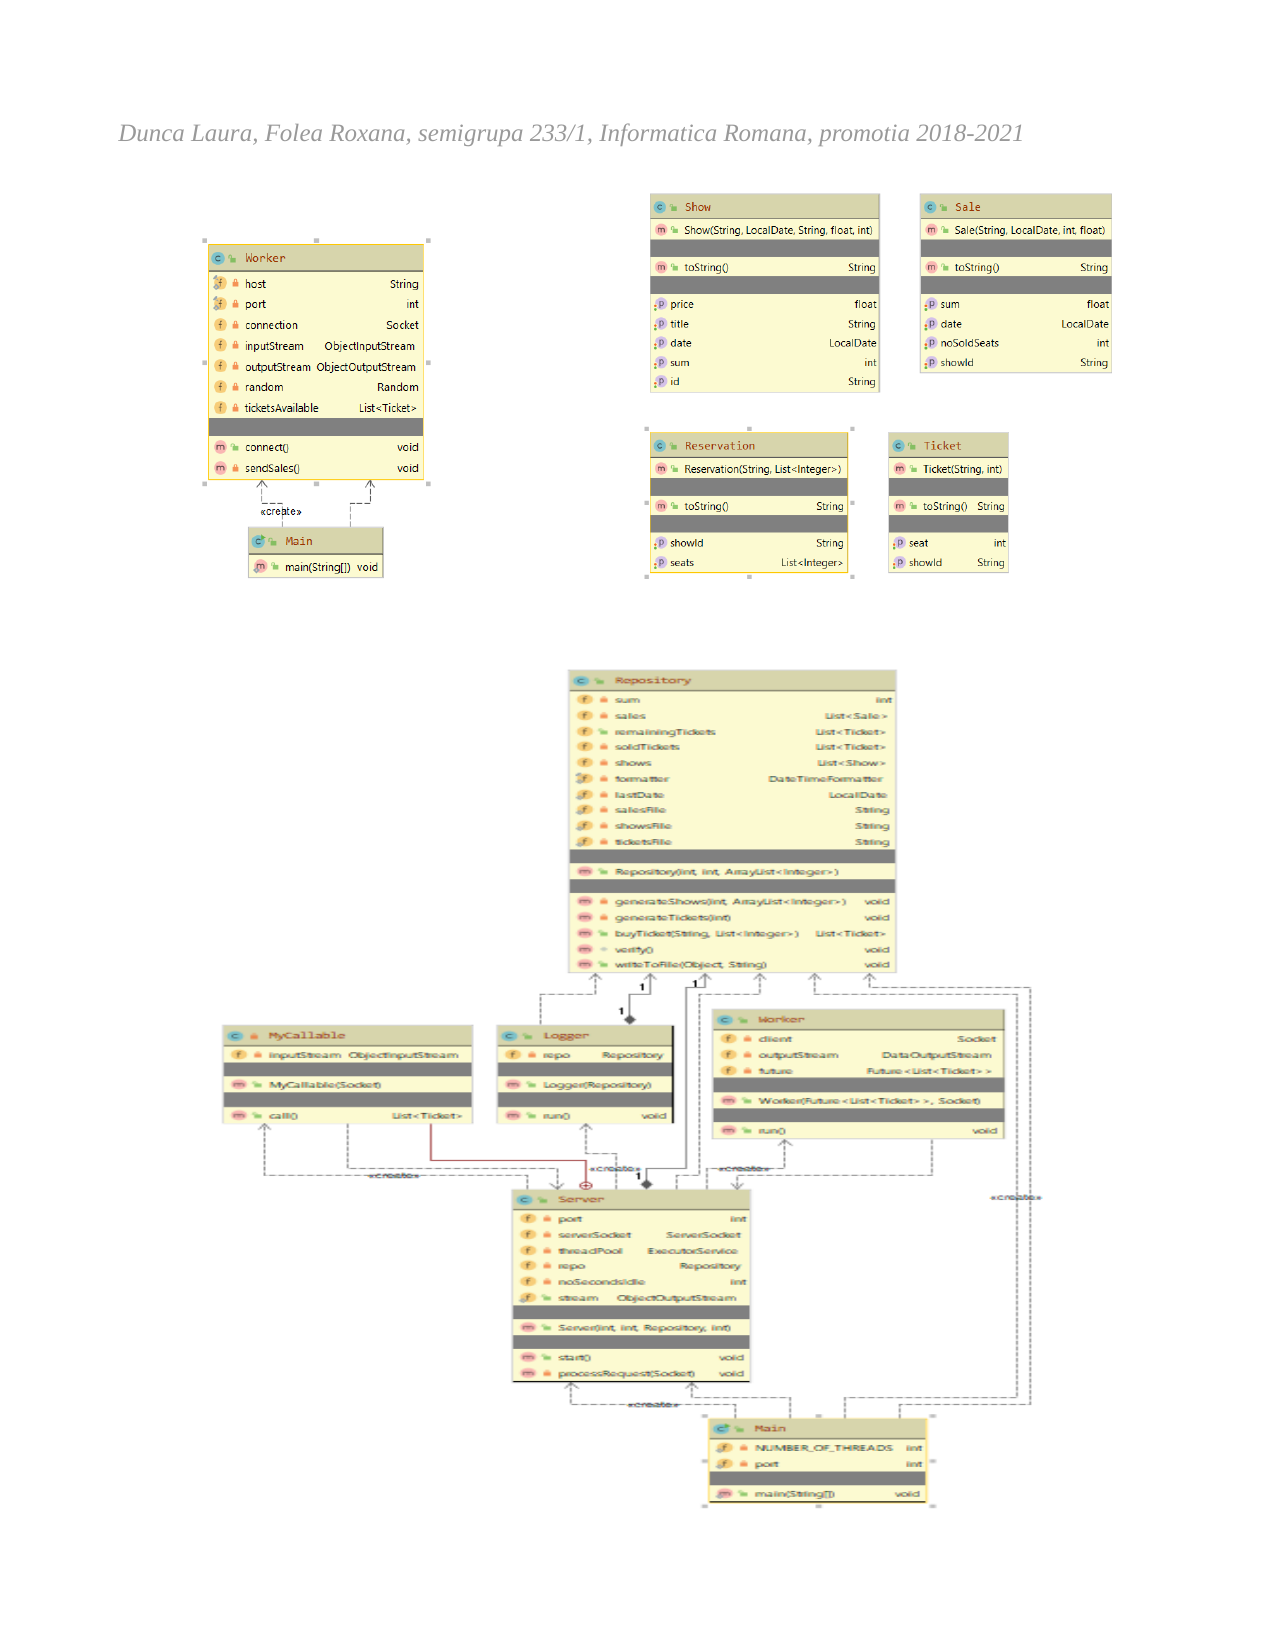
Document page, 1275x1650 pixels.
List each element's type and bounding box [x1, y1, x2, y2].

picture [163, 222, 465, 594]
picture [109, 634, 1198, 1530]
picture [622, 185, 1148, 585]
